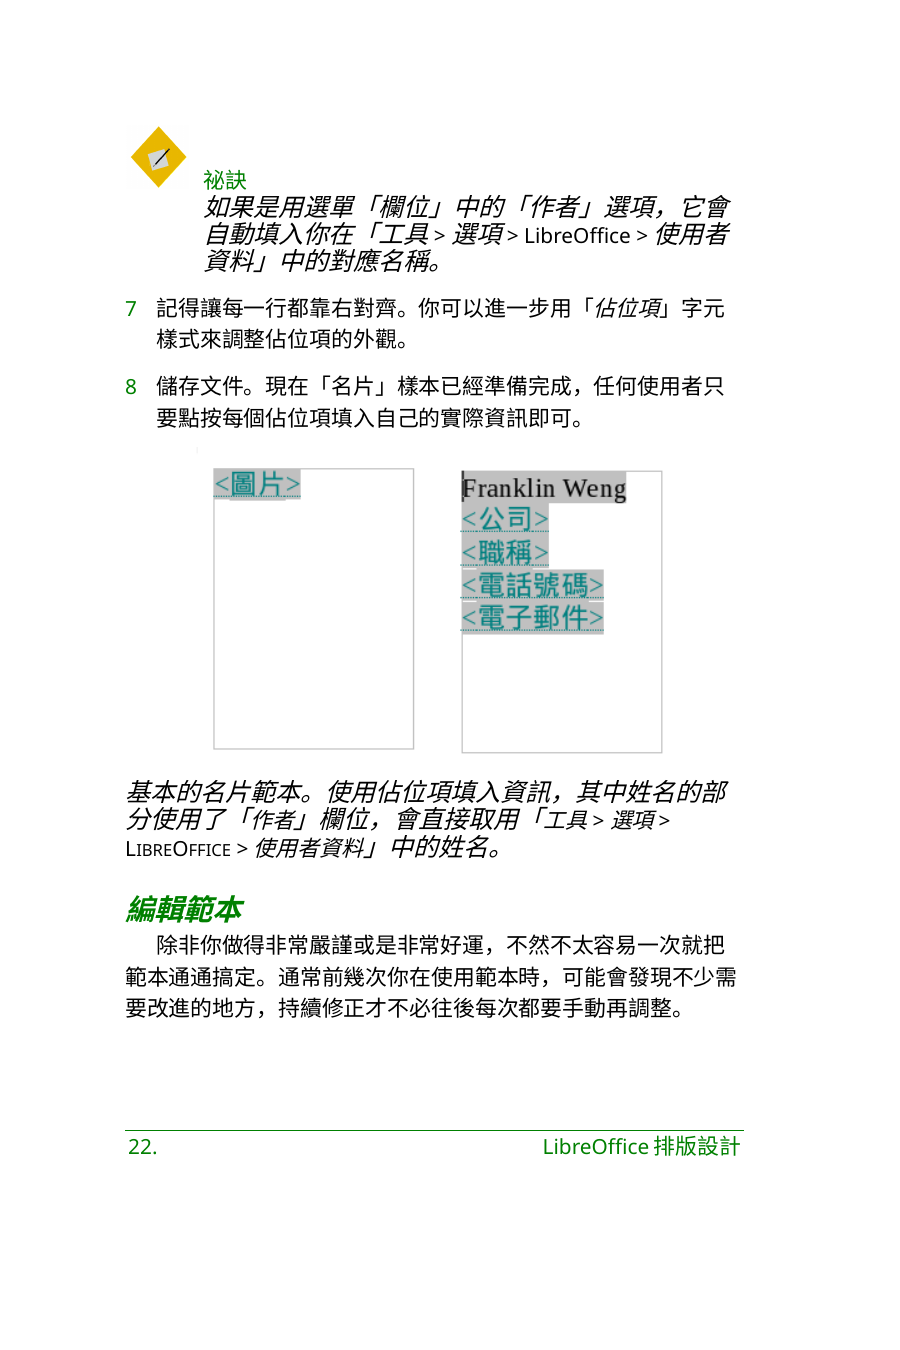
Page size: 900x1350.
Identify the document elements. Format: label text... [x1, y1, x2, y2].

text 除非你做得非常嚴謹或是非常好運，不然不太容易一次就把範本通通搞定。通常前幾次你在使用範本時，可能會發現不少需要改進的地方，持續修正才不必往後每次都要手動再調整。 [125, 929, 744, 1022]
list 記得讓每一行都靠右對齊。你可以進一步用「佔位項」字元樣式來調整佔位項的外觀。 [125, 292, 744, 354]
picture [196, 447, 680, 771]
list 祕訣 [125, 125, 744, 195]
subtitle 編輯範本 [125, 886, 744, 929]
text 如果是用選單「欄位」中的「作者」選項，它會自動填入你在「工具 > 選項 > LibreOffice > 使用者資料」中的對應名稱。 [203, 195, 744, 276]
table_header [125, 448, 751, 772]
picture [126, 125, 189, 189]
table_cell 基本的名片範本。使用佔位項填入資訊，其中姓名的部分使用了「作者」欄位，會直接取用「工具 > 選項 > LibreOffice > 使用者資料」中的姓名。 [125, 772, 751, 861]
list 儲存文件。現在「名片」樣本已經準備完成，任何使用者只要點按每個佔位項填入自己的實際資訊即可。 [125, 370, 744, 432]
